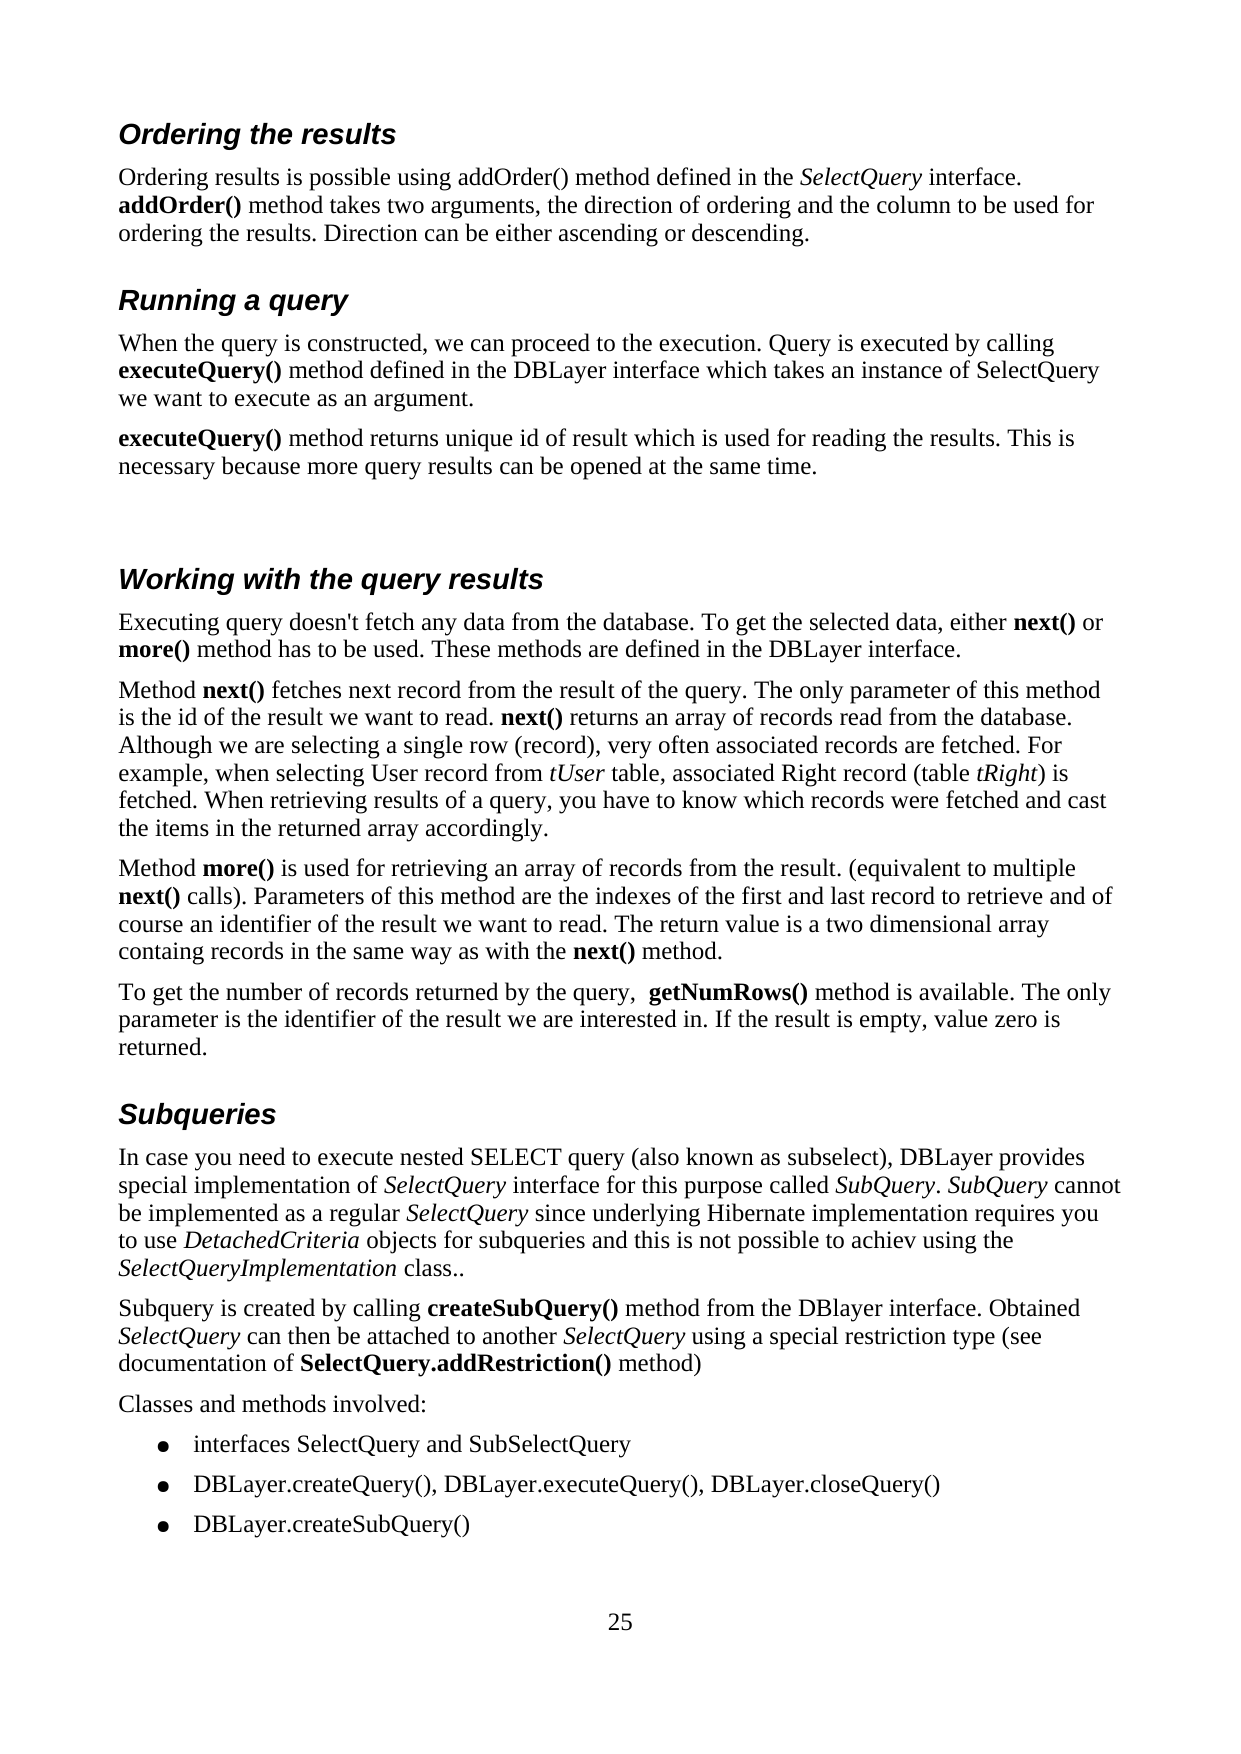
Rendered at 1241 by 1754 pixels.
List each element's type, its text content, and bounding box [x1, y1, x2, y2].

list interfaces SelectQuery and SubSelectQuery [156, 1430, 1122, 1457]
text Ordering results is possible using addOrder() method defined in the SelectQuery interface. addOrder() method takes two arguments, the direction of ordering and the column to be used for ordering the results. Direction can be either ascending or descending. [118, 163, 1122, 246]
list DBLayer.createSubQuery() [156, 1510, 1122, 1538]
text When the query is constructed, we can proceed to the execution. Query is executed by calling executeQuery() method defined in the DBLayer interface which takes an instance of SelectQuery we want to execute as an argument. [118, 329, 1122, 412]
text Method more() is used for retrieving an array of records from the result. (equivalent to multiple next() calls). Parameters of this method are the indexes of the first and last record to retrieve and of course an identifier of the result we want to read. The return value is a two dimensional array containg records in the same way as with the next() method. [118, 854, 1122, 965]
subtitle Working with the query results [118, 563, 1122, 595]
text Method next() fetches next record from the result of the query. The only parameter of this method is the id of the result we want to read. next() returns an array of records read from the database. Although we are selecting a single row (record), very often associated records are fetched. For example, when selecting User record from tUser table, associated Right record (table tRight) is fetched. When retrieving results of a query, you have to know which records were fetched and cast the items in the returned array accordingly. [118, 676, 1122, 842]
subtitle Subqueries [118, 1098, 1122, 1131]
text Subquery is created by calling createSubQuery() method from the DBlayer interface. Obtained SelectQuery can then be attached to another SelectQuery using a special restriction type (see documentation of SelectQuery.addRestriction() method) [118, 1294, 1122, 1377]
text Classes and methods involved: [118, 1390, 1122, 1417]
list DBLayer.createQuery(), DBLayer.executeQuery(), DBLayer.closeQuery() [156, 1470, 1122, 1498]
text To get the number of records returned by the query, getNumRows() method is available. The only parameter is the identifier of the result we are interested in. If the result is empty, value zero is returned. [118, 978, 1122, 1061]
subtitle Ordering the results [118, 118, 1122, 151]
text Executing query doesn't fetch any data from the database. To get the selected data, either next() or more() method has to be used. These methods are defined in the DBLayer interface. [118, 608, 1122, 663]
subtitle Running a query [118, 284, 1122, 316]
text executeQuery() method returns unique id of result which is used for reading the results. This is necessary because more query results can be opened at the same time. [118, 424, 1122, 480]
text In case you need to execute nested SELECT query (also known as subselect), DBLayer provides special implementation of SelectQuery interface for this purpose called SubQuery. SubQuery cannot be implemented as a regular SelectQuery since underlying Hibernate implementation requires you to use DetachedCriteria objects for subqueries and this is not possible to achiev using the SelectQueryImplementation class.. [118, 1143, 1122, 1282]
